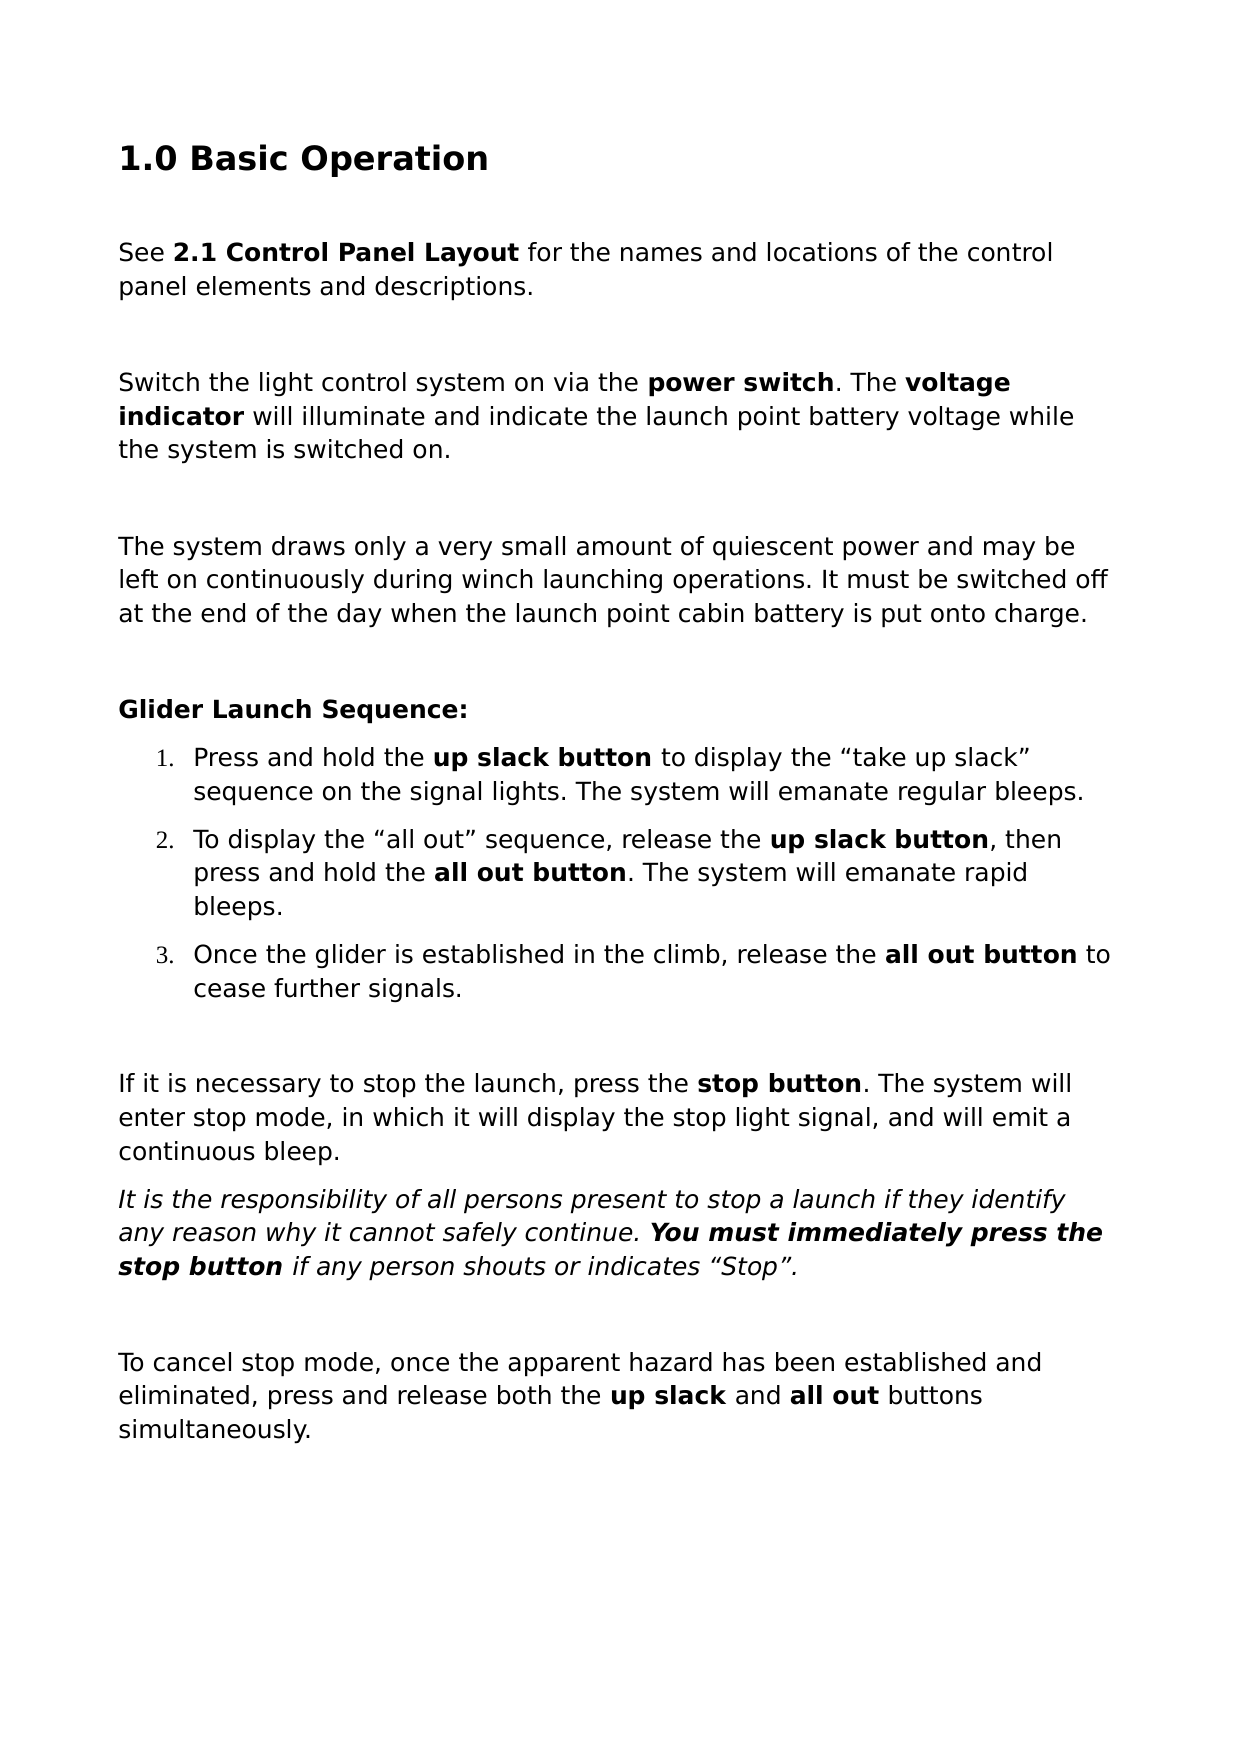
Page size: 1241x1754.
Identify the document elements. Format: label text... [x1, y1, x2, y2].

text Glider Launch Sequence: [118, 695, 1122, 724]
list To display the “all out” sequence, release the up slack button, then press and hold the all out button. The system will emanate rapid bleeps. [156, 825, 1122, 921]
text It is the responsibility of all persons present to stop a launch if they identify any reason why it cannot safely continue. You must immediately press the stop button if any person shouts or indicates “Stop”. [118, 1185, 1122, 1281]
text The system draws only a very small amount of quiescent power and may be left on continuously during winch launching operations. It must be switched off at the end of the day when the launch point cabin battery is put onto charge. [118, 532, 1122, 628]
text See 2.1 Control Panel Layout for the names and locations of the control panel elements and descriptions. [118, 239, 1122, 301]
list Once the glider is established in the climb, release the all out button to cease further signals. [156, 940, 1122, 1003]
text To cancel stop mode, once the apparent hazard has been established and eliminated, press and release both the up slack and all out buttons simultaneously. [118, 1348, 1122, 1444]
text Switch the light control system on via the power switch. The voltage indicator will illuminate and indicate the launch point battery voltage while the system is switched on. [118, 368, 1122, 465]
subtitle 1.0 Basic Operation [118, 139, 1122, 178]
text If it is necessary to stop the launch, press the stop button. The system will enter stop mode, in which it will display the stop light signal, and will emit a continuous bleep. [118, 1070, 1122, 1166]
list Press and hold the up slack button to display the “take up slack” sequence on the signal lights. The system will emanate regular bleeps. [156, 743, 1122, 806]
